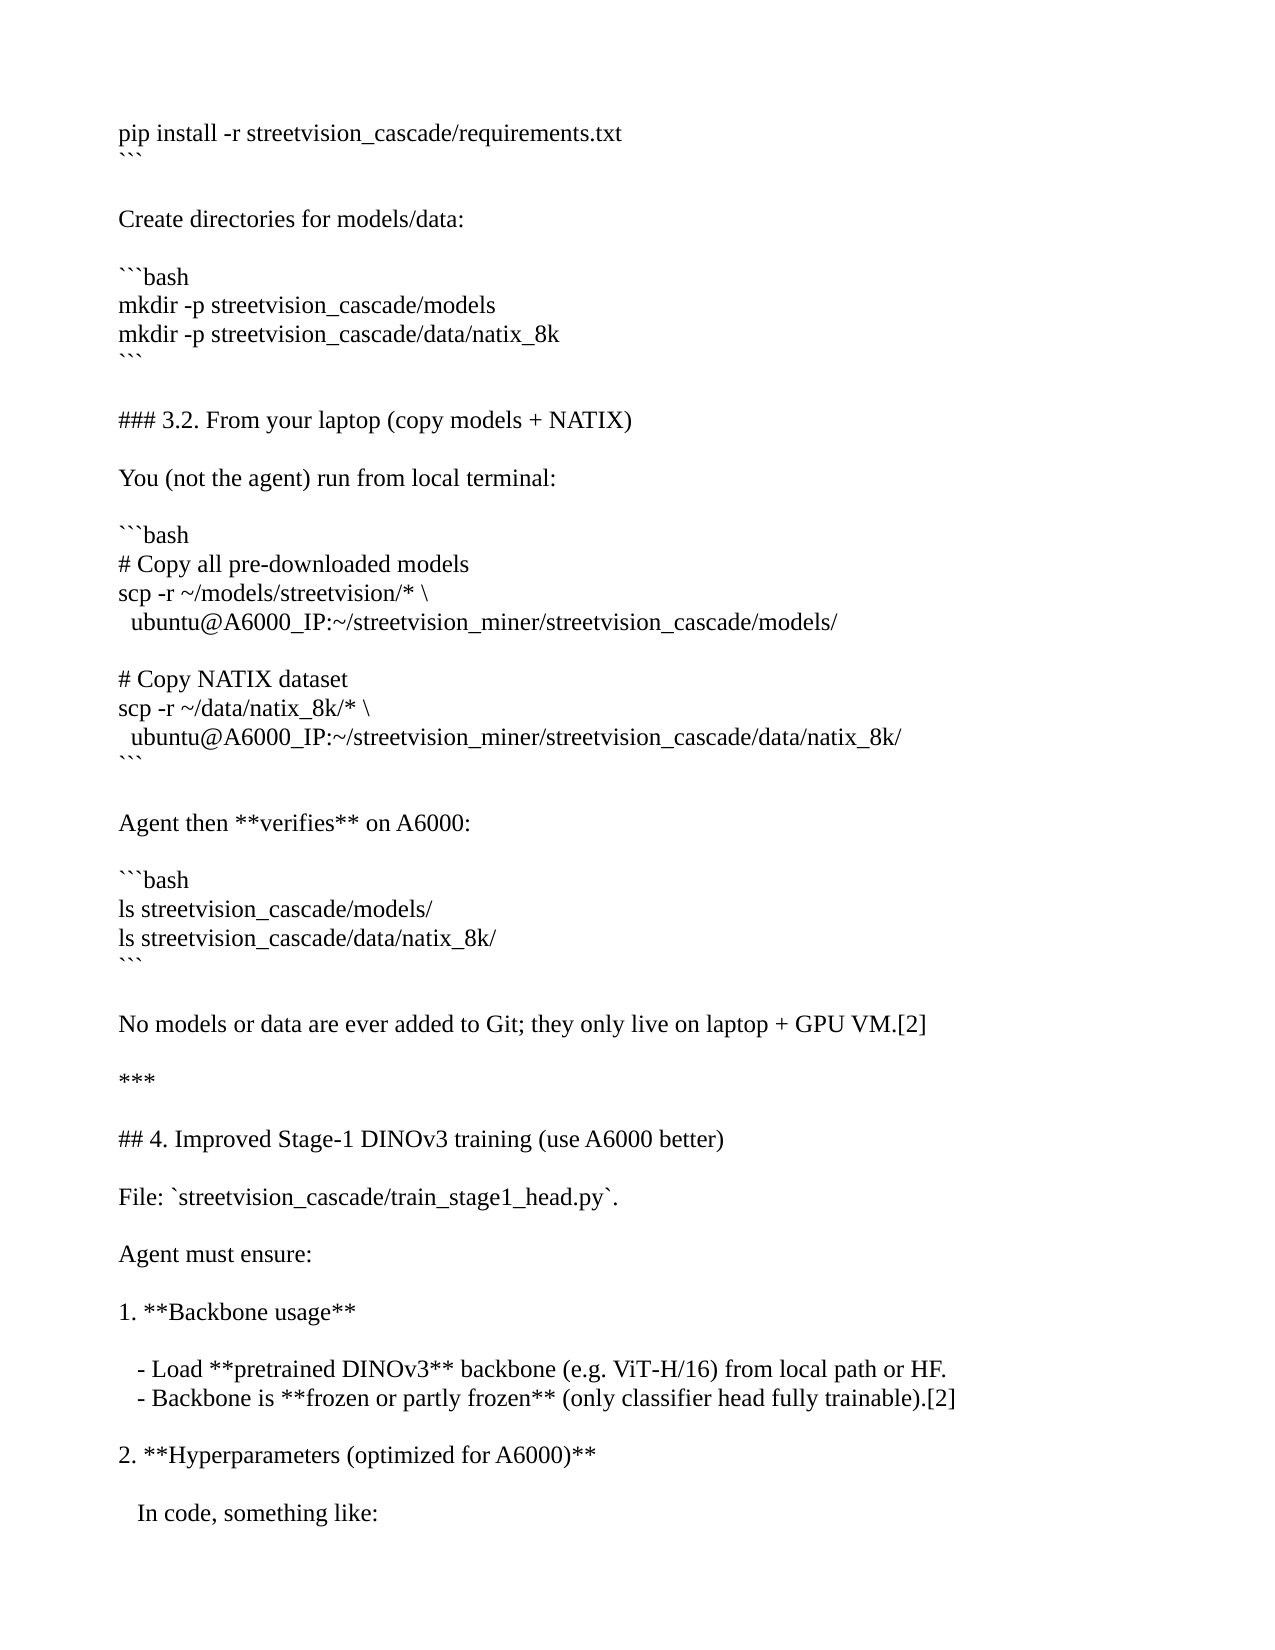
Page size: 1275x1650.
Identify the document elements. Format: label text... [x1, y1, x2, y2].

text ls streetvision_cascade/data/natix_8k/ [118, 923, 1157, 952]
text ls streetvision_cascade/models/ [118, 894, 1157, 923]
text ## 4. Improved Stage‑1 DINOv3 training (use A6000 better) [118, 1124, 1157, 1153]
text - Backbone is **frozen or partly frozen** (only classifier head fully trainable).[2] [118, 1383, 1157, 1412]
text No models or data are ever added to Git; they only live on laptop + GPU VM.[2] [118, 1009, 1157, 1038]
text File: `streetvision_cascade/train_stage1_head.py`. [118, 1182, 1157, 1211]
text 2. **Hyperparameters (optimized for A6000)** [118, 1441, 1157, 1469]
text - Load **pretrained DINOv3** backbone (e.g. ViT‑H/16) from local path or HF. [118, 1354, 1157, 1383]
text Agent must ensure: [118, 1239, 1157, 1268]
text ``` [118, 147, 1157, 176]
text Create directories for models/data: [118, 204, 1157, 233]
text You (not the agent) run from local terminal: [118, 463, 1157, 492]
text Agent then **verifies** on A6000: [118, 808, 1157, 837]
text ``` [118, 348, 1157, 377]
text ubuntu@A6000_IP:~/streetvision_miner/streetvision_cascade/data/natix_8k/ [118, 722, 1157, 751]
text mkdir -p streetvision_cascade/data/natix_8k [118, 319, 1157, 348]
text scp -r ~/models/streetvision/* \ [118, 578, 1157, 607]
text In code, something like: [118, 1498, 1157, 1527]
text *** [118, 1067, 1157, 1096]
text scp -r ~/data/natix_8k/* \ [118, 693, 1157, 722]
text ```bash [118, 521, 1157, 549]
text # Copy all pre-downloaded models [118, 549, 1157, 578]
text # Copy NATIX dataset [118, 664, 1157, 693]
text ### 3.2. From your laptop (copy models + NATIX) [118, 406, 1157, 434]
text pip install -r streetvision_cascade/requirements.txt [118, 118, 1157, 147]
text ``` [118, 952, 1157, 981]
text ```bash [118, 866, 1157, 894]
text mkdir -p streetvision_cascade/models [118, 291, 1157, 319]
text 1. **Backbone usage** [118, 1297, 1157, 1326]
text ``` [118, 751, 1157, 779]
text ubuntu@A6000_IP:~/streetvision_miner/streetvision_cascade/models/ [118, 607, 1157, 636]
text ```bash [118, 262, 1157, 291]
